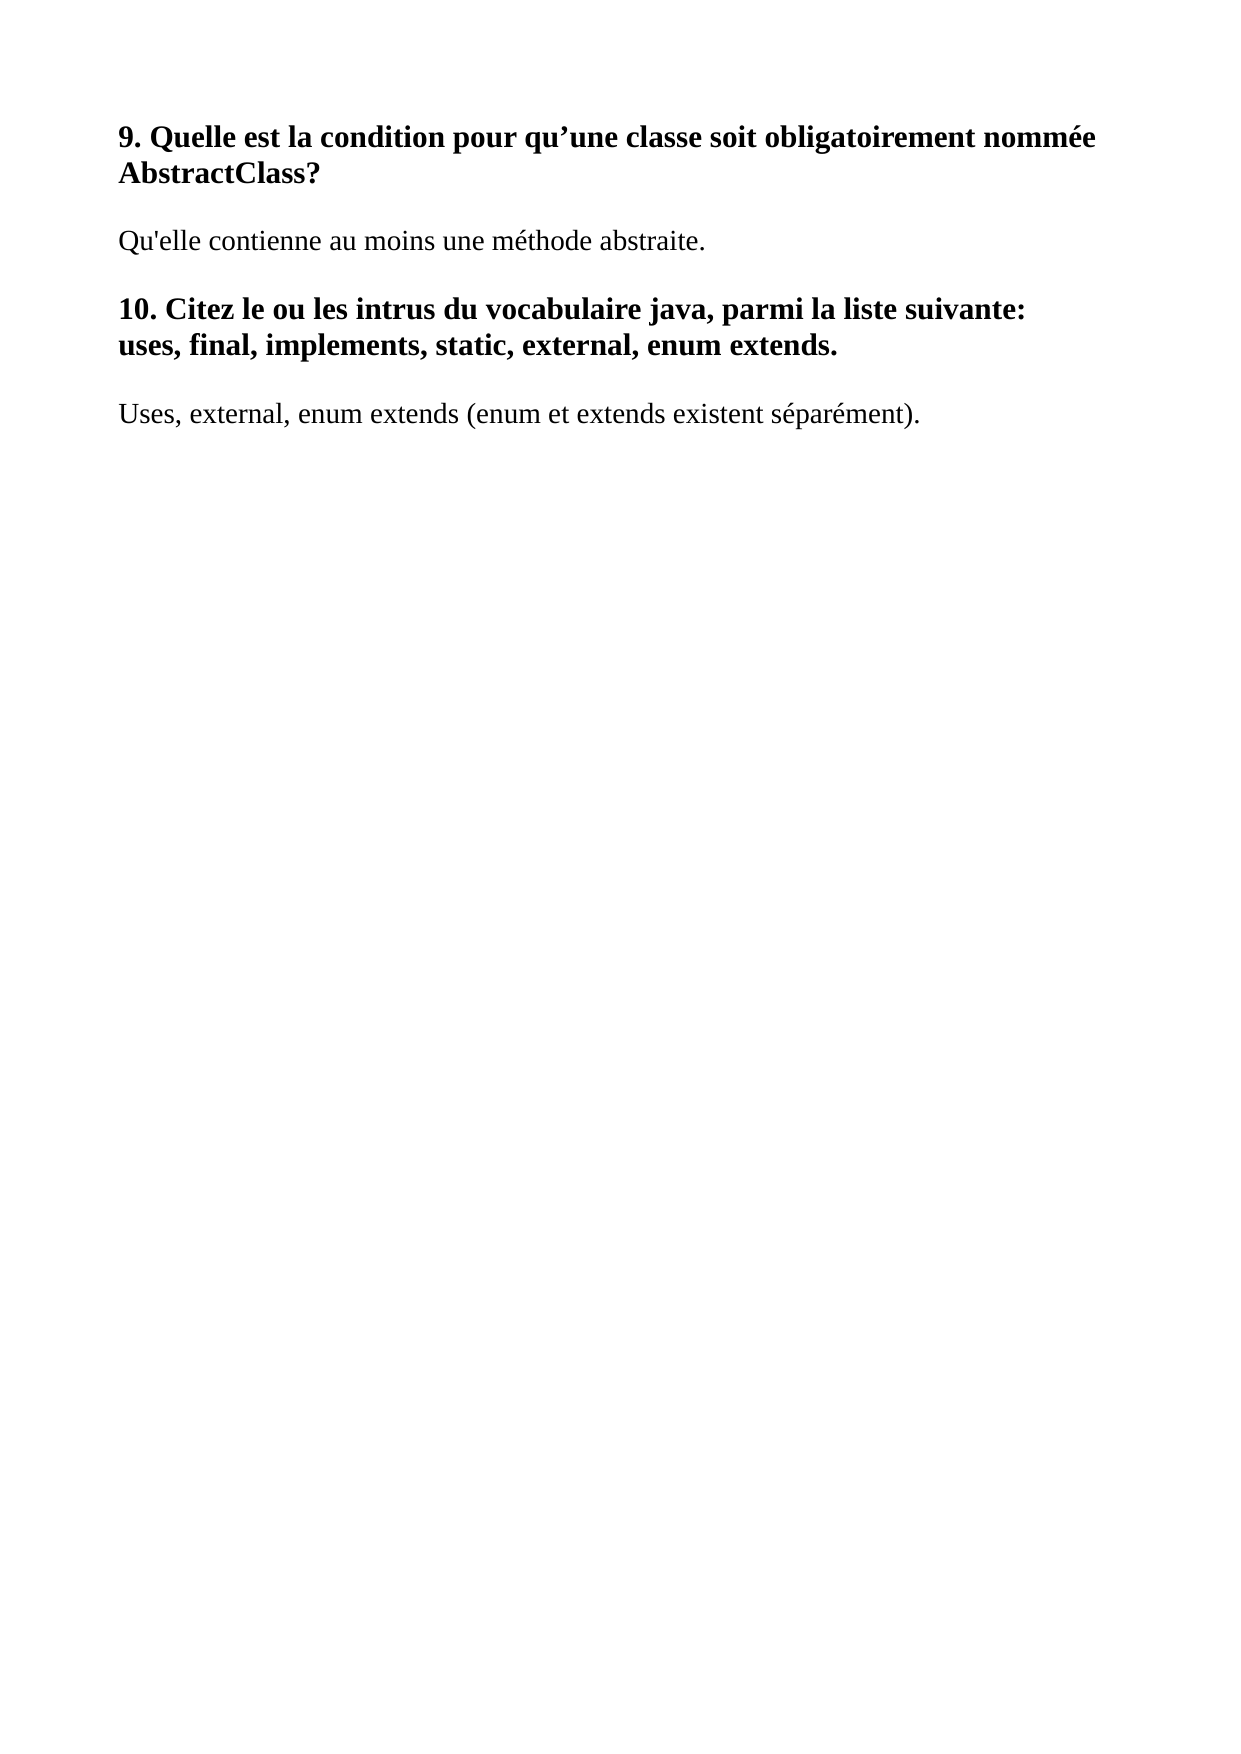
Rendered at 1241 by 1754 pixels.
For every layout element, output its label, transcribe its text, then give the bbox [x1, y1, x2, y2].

text AbstractClass? [118, 154, 1122, 190]
text uses, final, implements, static, external, enum extends. [118, 327, 1122, 362]
text Qu'elle contienne au moins une méthode abstraite. [118, 223, 1122, 257]
text 10. Citez le ou les intrus du vocabulaire java, parmi la liste suivante: [118, 291, 1122, 327]
text Uses, external, enum extends (enum et extends existent séparément). [118, 396, 1122, 429]
text 9. Quelle est la condition pour qu’une classe soit obligatoirement nommée [118, 118, 1122, 154]
